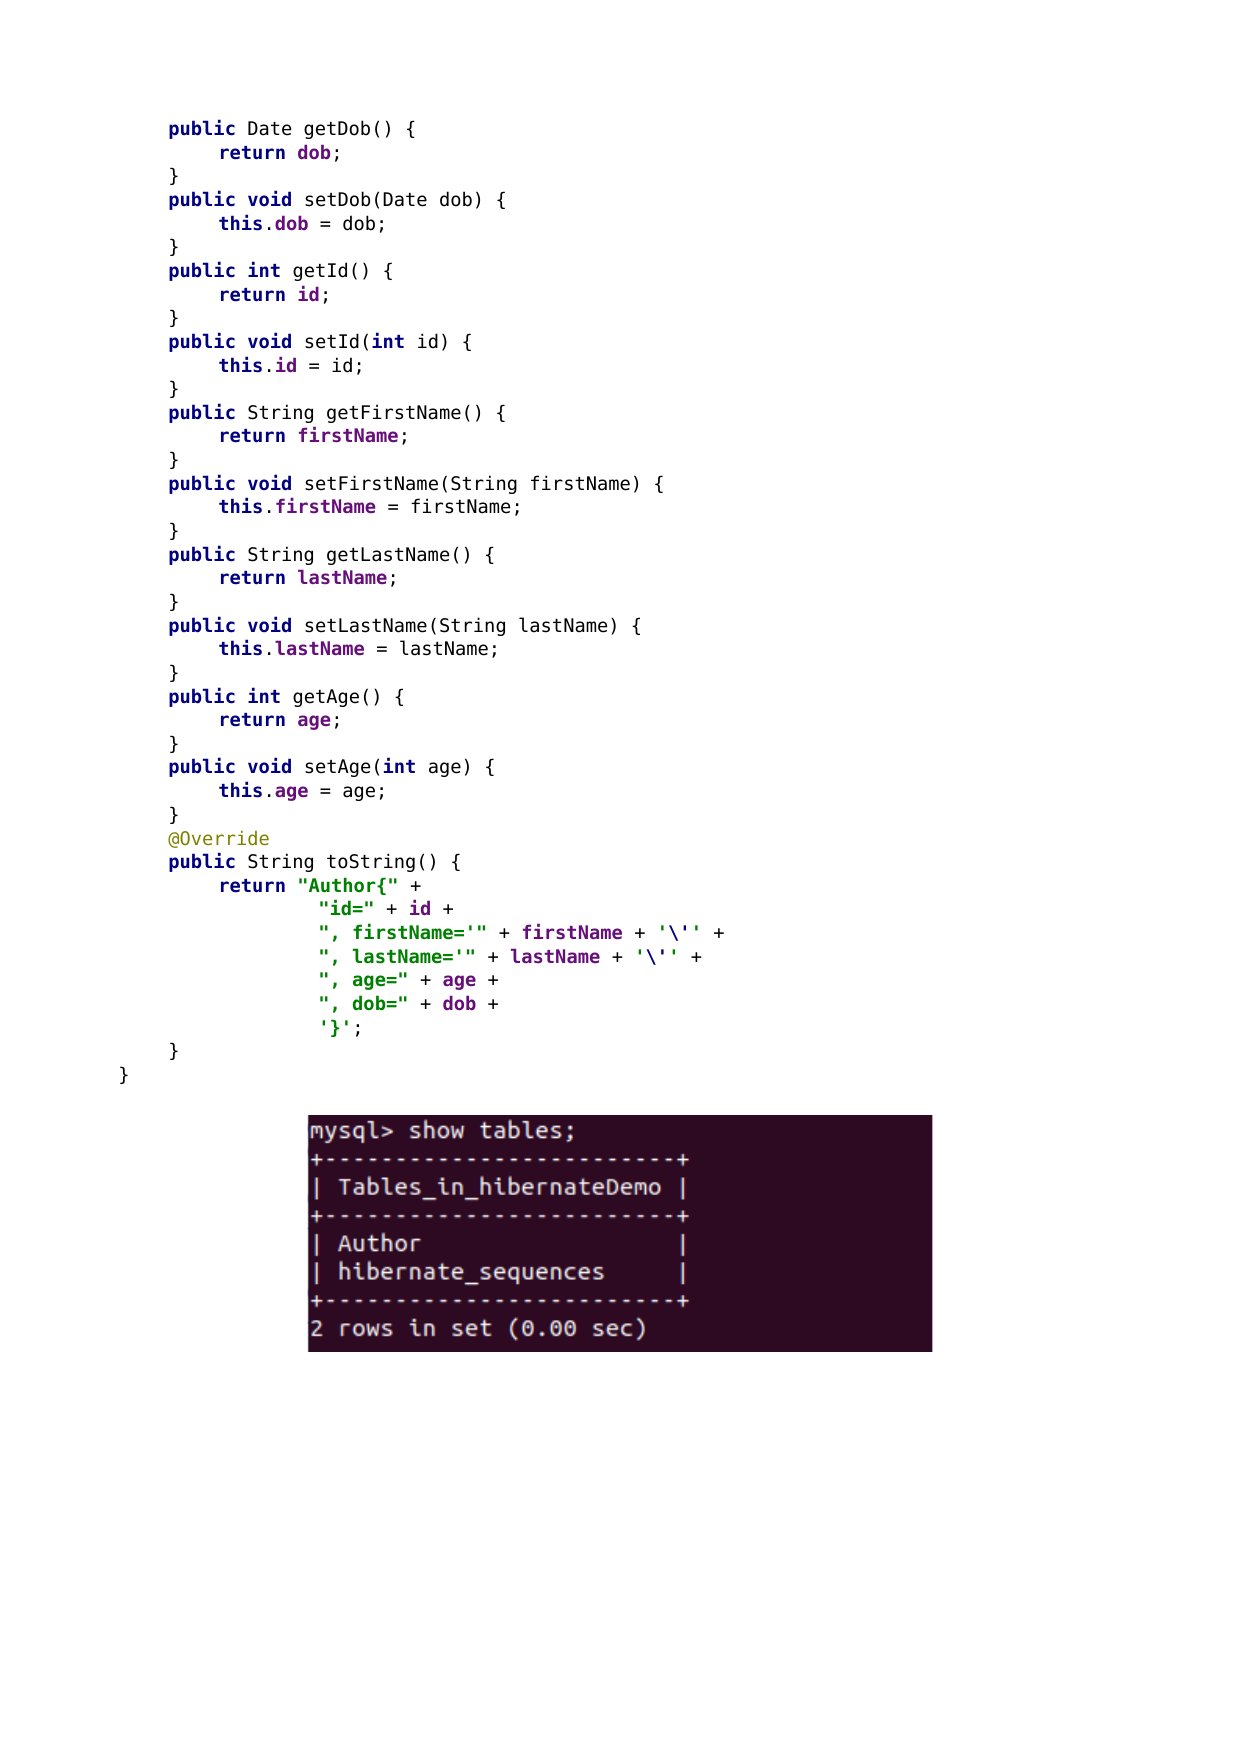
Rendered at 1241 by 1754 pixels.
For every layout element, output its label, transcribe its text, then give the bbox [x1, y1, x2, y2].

text public String getFirstName() { [118, 402, 1122, 426]
text public void setLastName(String lastName) { [118, 615, 1122, 638]
text } [118, 520, 1122, 544]
text } [118, 1064, 1122, 1086]
text return "Author{" + [118, 875, 1122, 898]
text public int getAge() { [118, 686, 1122, 709]
text ", age=" + age + [118, 969, 1122, 993]
text this.age = age; [118, 780, 1122, 804]
text ", lastName='" + lastName + '\'' + [118, 946, 1122, 969]
text public void setId(int id) { [118, 331, 1122, 354]
text '}'; [118, 1017, 1122, 1040]
text this.lastName = lastName; [118, 638, 1122, 662]
text } [118, 307, 1122, 331]
text public void setFirstName(String firstName) { [118, 473, 1122, 496]
text this.dob = dob; [118, 213, 1122, 236]
text ", firstName='" + firstName + '\'' + [118, 922, 1122, 946]
text return firstName; [118, 426, 1122, 449]
text return id; [118, 284, 1122, 307]
text } [118, 662, 1122, 686]
text public void setAge(int age) { [118, 757, 1122, 780]
text } [118, 804, 1122, 827]
text return dob; [118, 142, 1122, 165]
picture [307, 1115, 933, 1352]
text ", dob=" + dob + [118, 993, 1122, 1017]
text } [118, 449, 1122, 473]
text return age; [118, 709, 1122, 733]
text } [118, 1040, 1122, 1064]
text public Date getDob() { [118, 118, 1122, 142]
text @Override [118, 827, 1122, 851]
text public void setDob(Date dob) { [118, 189, 1122, 213]
text } [118, 236, 1122, 260]
text return lastName; [118, 567, 1122, 591]
text } [118, 165, 1122, 189]
text public int getId() { [118, 260, 1122, 284]
text } [118, 733, 1122, 757]
text this.firstName = firstName; [118, 496, 1122, 520]
text public String toString() { [118, 851, 1122, 875]
text "id=" + id + [118, 898, 1122, 922]
text } [118, 378, 1122, 402]
text } [118, 591, 1122, 615]
text public String getLastName() { [118, 544, 1122, 567]
text this.id = id; [118, 354, 1122, 378]
